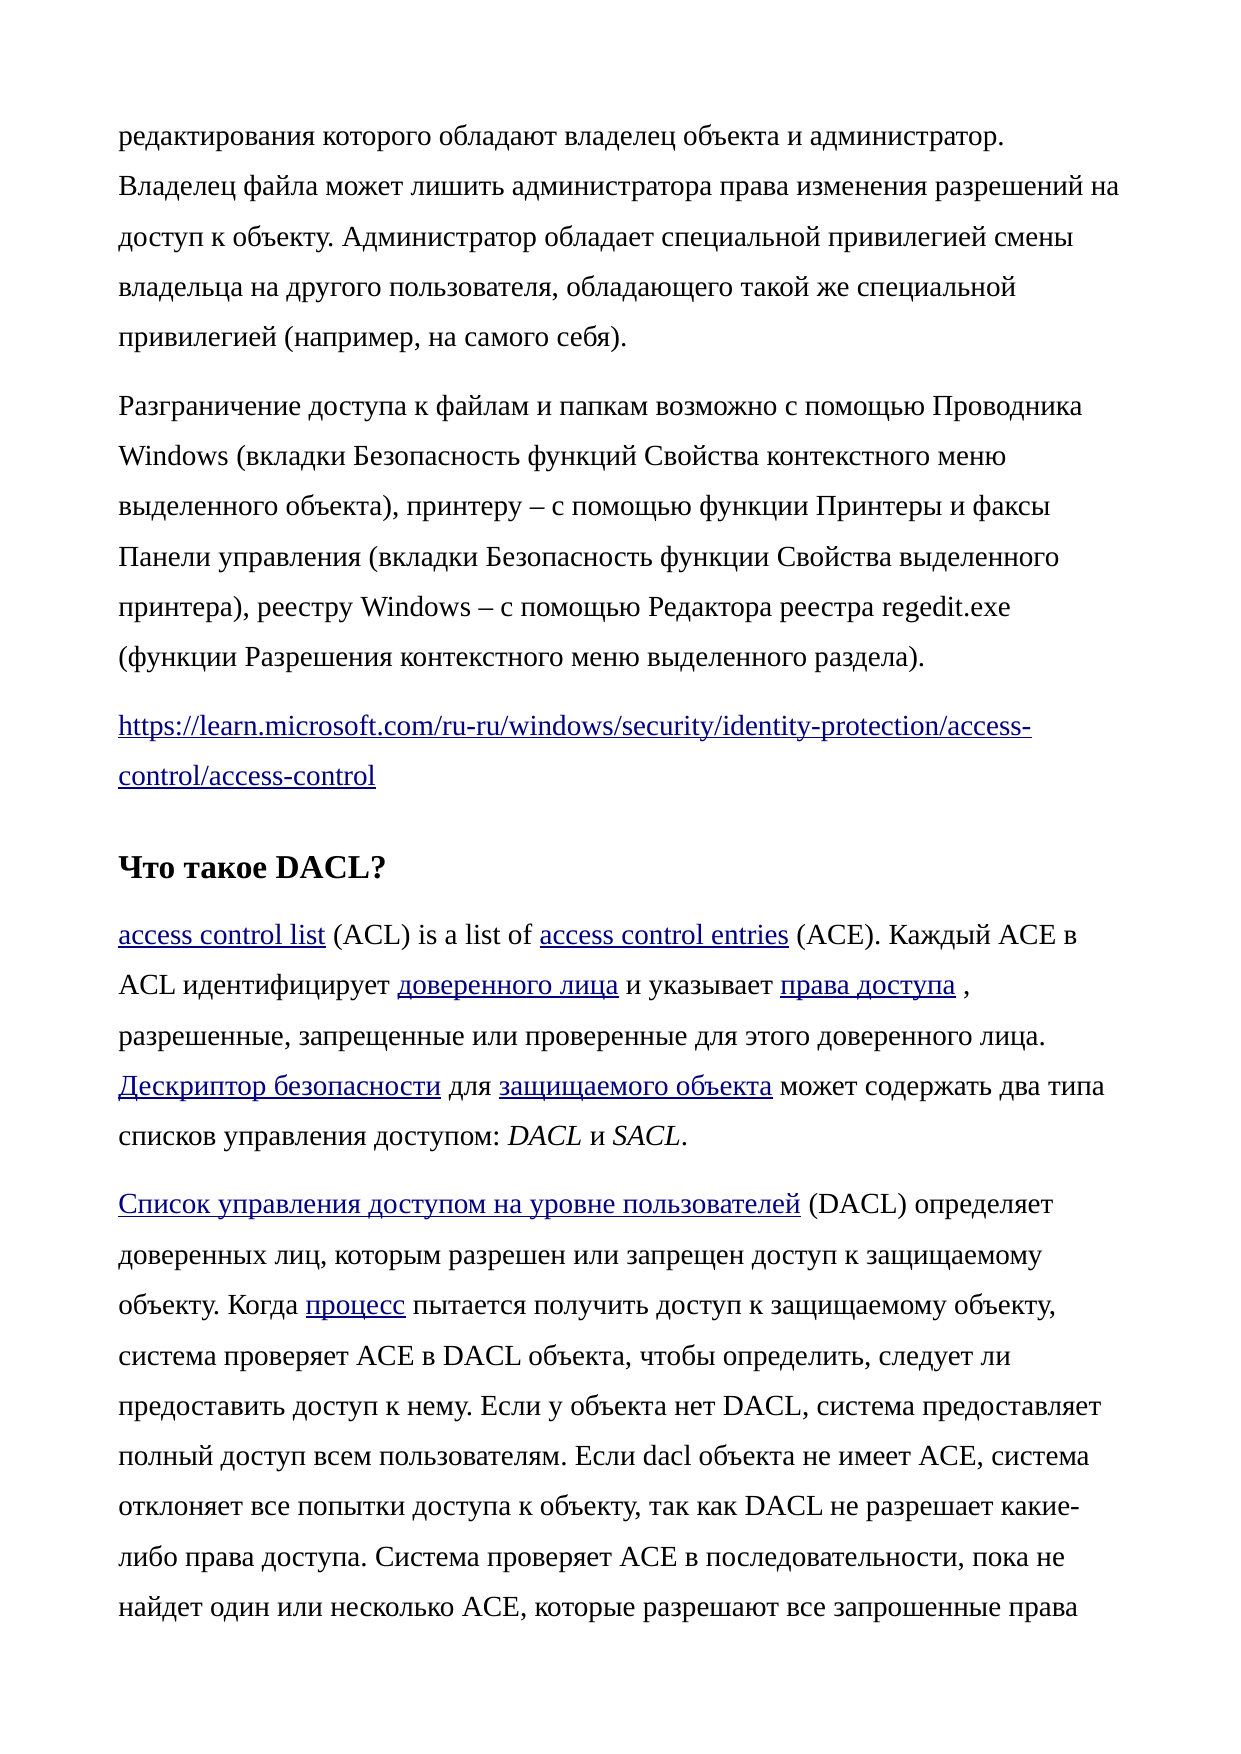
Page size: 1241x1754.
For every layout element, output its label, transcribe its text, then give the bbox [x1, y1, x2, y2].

text Разграничение доступа к файлам и папкам возможно с помощью Проводника Windows (вкладки Безопасность функций Свойства контекстного меню выделенного объекта), принтеру – с помощью функции Принтеры и факсы Панели управления (вкладки Безопасность функции Свойства выделенного принтера), реестру Windows – с помощью Редактора реестра regedit.exe (функции Разрешения контекстного меню выделенного раздела). [118, 388, 1122, 673]
text https://learn.microsoft.com/ru-ru/windows/security/identity-protection/access-control/access-control [118, 708, 1122, 791]
text access control list (ACL) is a list of access control entries (ACE). Каждый ACE в ACL идентифицирует доверенного лица и указывает права доступа , разрешенные, запрещенные или проверенные для этого доверенного лица. Дескриптор безопасности для защищаемого объекта может содержать два типа списков управления доступом: DACL и SACL. [118, 917, 1122, 1152]
text редактирования которого обладают владелец объекта и администратор. Владелец файла может лишить администратора права изменения разрешений на доступ к объекту. Администратор обладает специальной привилегией смены владельца на другого пользователя, обладающего такой же специальной привилегией (например, на самого себя). [118, 118, 1122, 353]
text Список управления доступом на уровне пользователей (DACL) определяет доверенных лиц, которым разрешен или запрещен доступ к защищаемому объекту. Когда процесс пытается получить доступ к защищаемому объекту, система проверяет ACE в DACL объекта, чтобы определить, следует ли предоставить доступ к нему. Если у объекта нет DACL, система предоставляет полный доступ всем пользователям. Если dacl объекта не имеет ACE, система отклоняет все попытки доступа к объекту, так как DACL не разрешает какие-либо права доступа. Система проверяет ACE в последовательности, пока не найдет один или несколько ACE, которые разрешают все запрошенные права [118, 1187, 1122, 1623]
subtitle Что такое DACL? [118, 847, 1122, 885]
